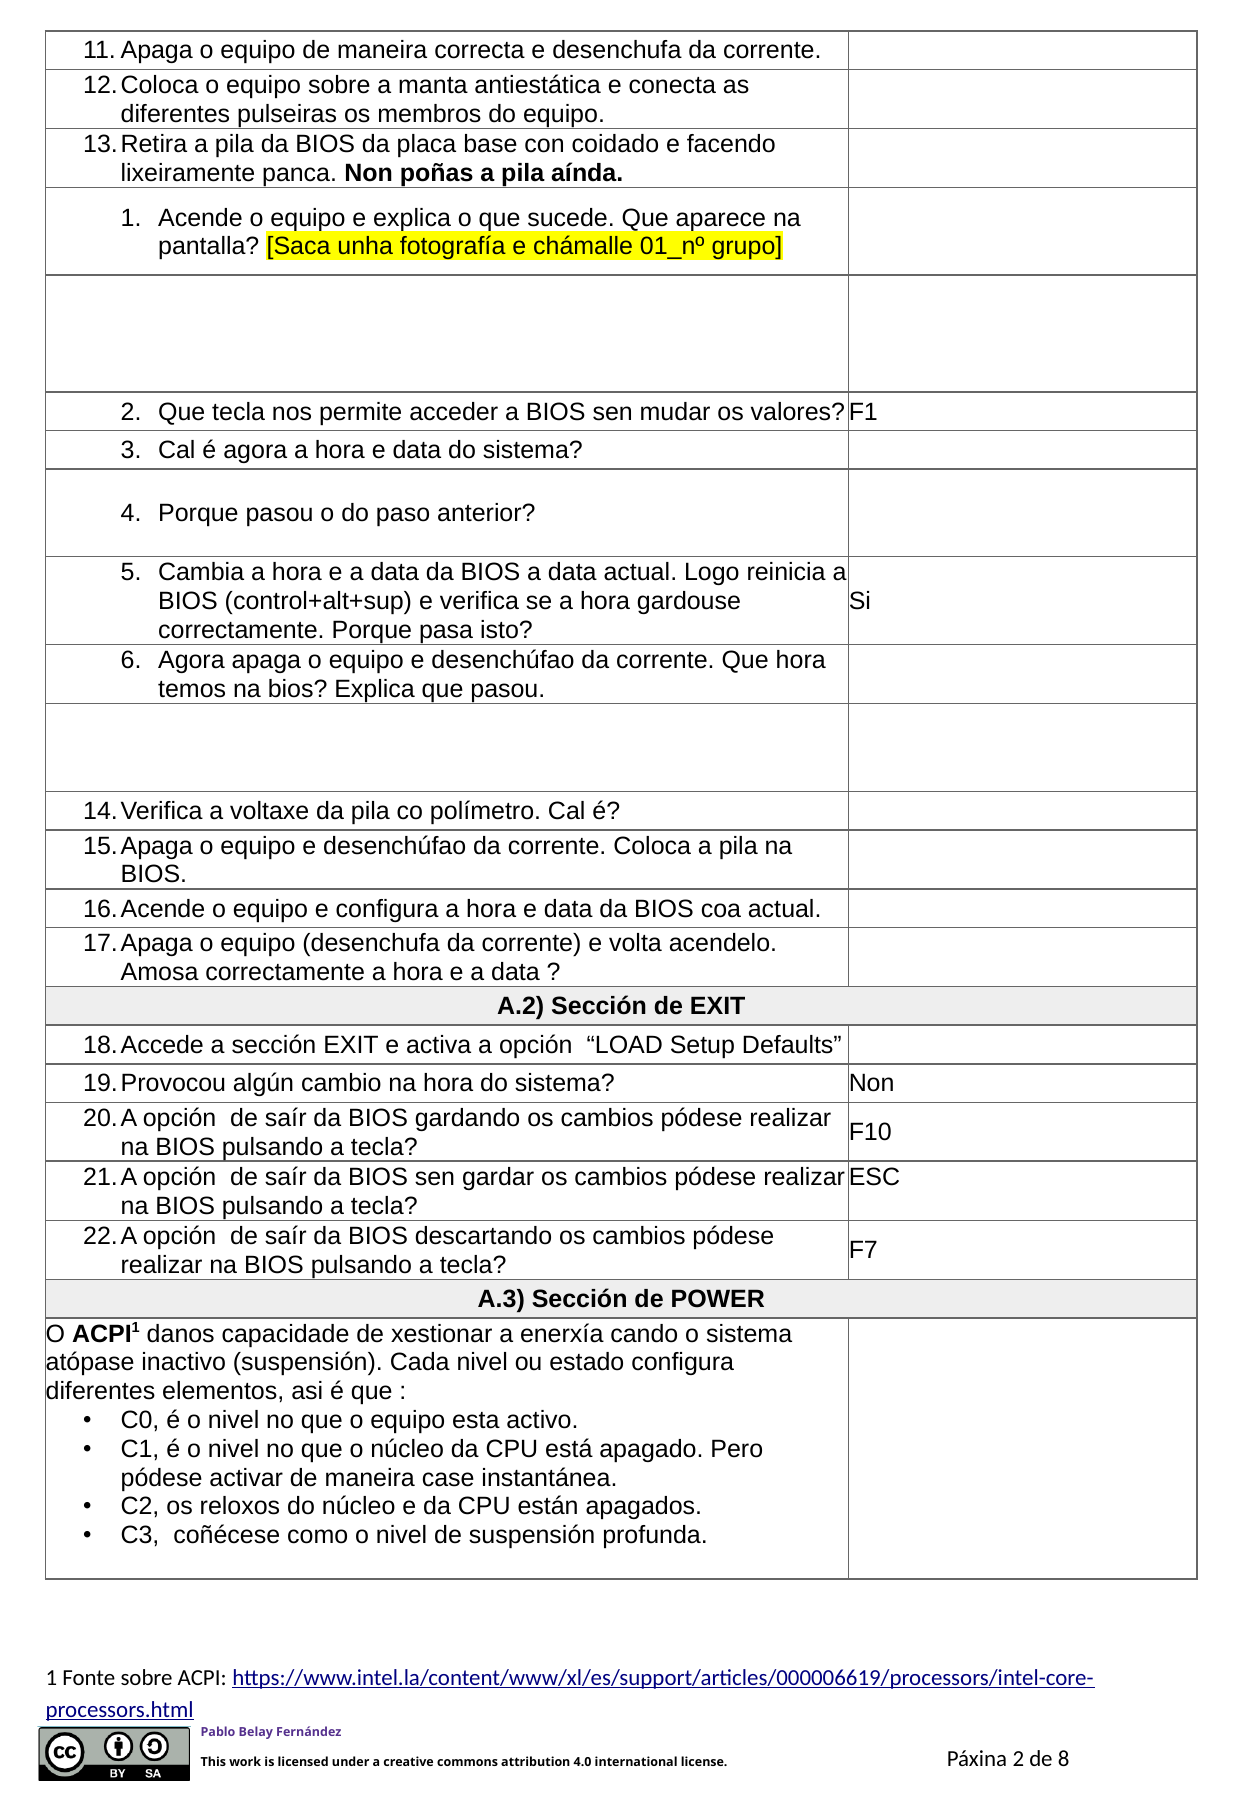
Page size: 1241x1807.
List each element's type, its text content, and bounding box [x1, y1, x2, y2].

table_cell Porque pasou o do paso anterior? [46, 470, 848, 556]
table_cell Cambia a hora e a data da BIOS a data actual. Logo reinicia a BIOS (control+alt+sup) e verifica se a hora gardouse correctamente. Porque pasa isto? [46, 557, 848, 644]
table_cell Non [849, 1065, 1196, 1101]
table_cell A opción de saír da BIOS descartando os cambios pódese realizar na BIOS pulsando a tecla? [46, 1221, 848, 1278]
table_cell Retira a pila da BIOS da placa base con coidado e facendo lixeiramente panca. Non poñas a pila aínda. [46, 129, 848, 187]
table_cell [849, 276, 1196, 391]
table_cell F7 [849, 1221, 1196, 1278]
table_cell [849, 70, 1196, 127]
table_cell A opción de saír da BIOS sen gardar os cambios pódese realizar na BIOS pulsando a tecla? [46, 1162, 848, 1219]
table_cell A opción de saír da BIOS gardando os cambios pódese realizar na BIOS pulsando a tecla? [46, 1103, 848, 1160]
table_cell Verifica a voltaxe da pila co polímetro. Cal é? [46, 792, 848, 829]
table_cell [849, 928, 1196, 986]
table_cell Apaga o equipo de maneira correcta e desenchufa da corrente. [46, 32, 848, 68]
picture [37, 1725, 191, 1783]
table_cell Provocou algún cambio na hora do sistema? [46, 1065, 848, 1101]
table_cell [849, 704, 1196, 791]
table_cell [849, 645, 1196, 703]
table_cell Apaga o equipo e desenchúfao da corrente. Coloca a pila na BIOS. [46, 831, 848, 888]
table_cell Si [849, 557, 1196, 644]
table_cell ESC [849, 1162, 1196, 1219]
table_cell Que tecla nos permite acceder a BIOS sen mudar os valores? [46, 393, 848, 429]
table_cell [849, 188, 1196, 274]
table_cell [849, 1026, 1196, 1063]
table_cell [849, 890, 1196, 927]
table_cell F1 [849, 393, 1196, 429]
table_cell [849, 129, 1196, 187]
table_cell Accede a sección EXIT e activa a opción “LOAD Setup Defaults” [46, 1026, 848, 1063]
table_cell Coloca o equipo sobre a manta antiestática e conecta as diferentes pulseiras os membros do equipo. [46, 70, 848, 127]
table_cell O ACPI danos capacidade de xestionar a enerxía cando o sistema atópase inactivo (suspensión). Cada nivel ou estado configura diferentes elementos, asi é que : C0, é o nivel no que o equipo esta activo. C1, é o nivel no que o núcleo da CPU está apagado. Pero pódese activar de maneira case instantánea. C2, os reloxos do núcleo e da CPU están apagados. C3, coñécese como o nivel de suspensión profunda. [46, 1319, 848, 1578]
table_cell Agora apaga o equipo e desenchúfao da corrente. Que hora temos na bios? Explica que pasou. [46, 645, 848, 703]
table_cell Cal é agora a hora e data do sistema? [46, 431, 848, 468]
table_cell [849, 831, 1196, 888]
table_cell [849, 792, 1196, 829]
table_cell [849, 1319, 1196, 1578]
table_cell F10 [849, 1103, 1196, 1160]
table_cell Acende o equipo e explica o que sucede. Que aparece na pantalla? [Saca unha fotografía e chámalle 01_nº grupo] [46, 188, 848, 274]
table_cell A.3) Sección de POWER [46, 1280, 1196, 1317]
table_cell Apaga o equipo (desenchufa da corrente) e volta acendelo. Amosa correctamente a hora e a data ? [46, 928, 848, 986]
table_cell [849, 32, 1196, 68]
table_cell [46, 704, 848, 791]
table_cell [849, 431, 1196, 468]
table_cell Acende o equipo e configura a hora e data da BIOS coa actual. [46, 890, 848, 927]
table_cell [849, 470, 1196, 556]
table_cell [46, 276, 848, 391]
table_cell A.2) Sección de EXIT [46, 987, 1196, 1024]
